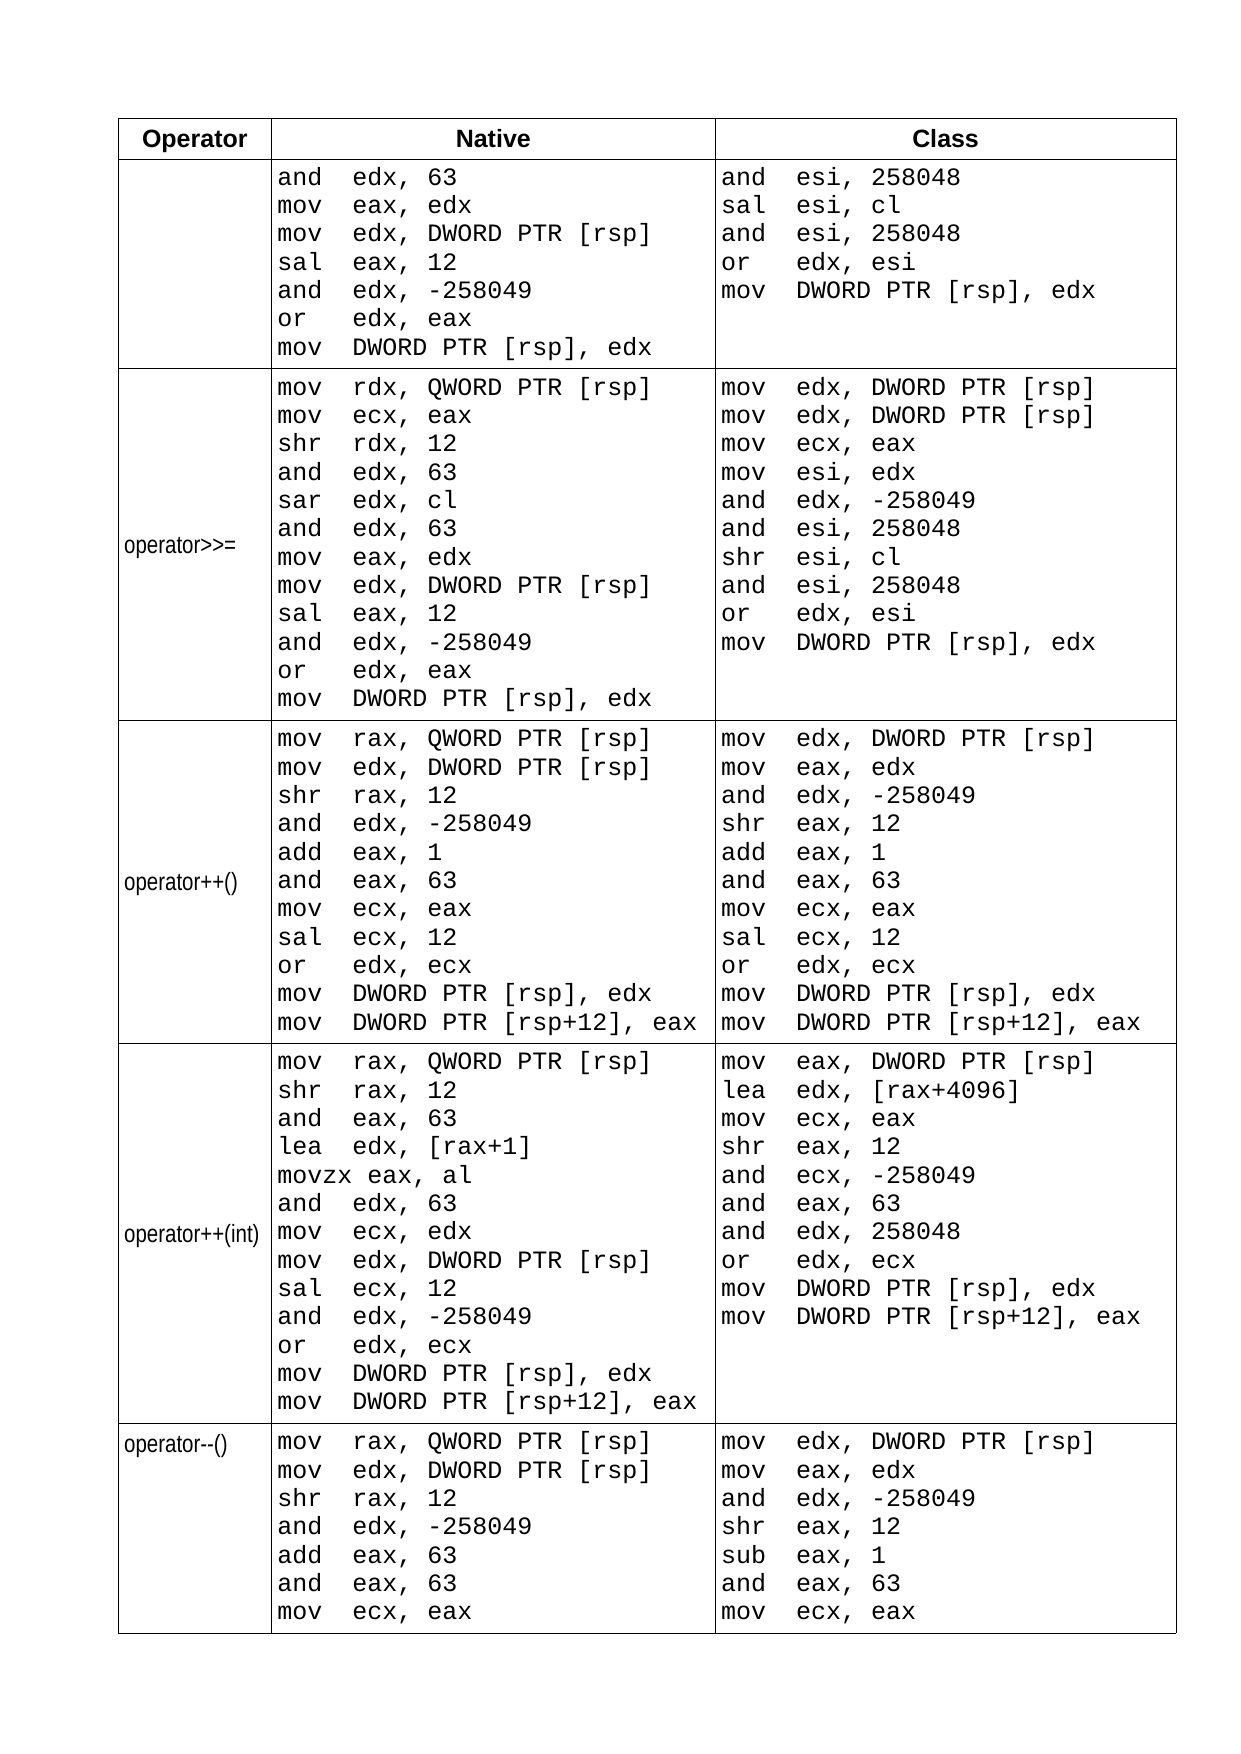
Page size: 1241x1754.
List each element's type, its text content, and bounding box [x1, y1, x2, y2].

table_header Class [716, 119, 1176, 158]
table_cell mov rax, QWORD PTR [rsp] mov edx, DWORD PTR [rsp] shr rax, 12 and edx, -258049 add eax, 1 and eax, 63 mov ecx, eax sal ecx, 12 or edx, ecx mov DWORD PTR [rsp], edx mov DWORD PTR [rsp+12], eax [272, 721, 715, 1043]
table_cell mov rax, QWORD PTR [rsp] mov edx, DWORD PTR [rsp] shr rax, 12 and edx, -258049 add eax, 63 and eax, 63 mov ecx, eax [272, 1424, 715, 1633]
table_cell operator++() [119, 721, 271, 1043]
table_cell mov rax, QWORD PTR [rsp] shr rax, 12 and eax, 63 lea edx, [rax+1] movzx eax, al and edx, 63 mov ecx, edx mov edx, DWORD PTR [rsp] sal ecx, 12 and edx, -258049 or edx, ecx mov DWORD PTR [rsp], edx mov DWORD PTR [rsp+12], eax [272, 1044, 715, 1423]
table_cell and esi, 258048 sal esi, cl and esi, 258048 or edx, esi mov DWORD PTR [rsp], edx [716, 160, 1176, 368]
table_cell operator>>= [119, 369, 271, 720]
table_cell operator++(int) [119, 1044, 271, 1423]
table_cell and edx, 63 mov eax, edx mov edx, DWORD PTR [rsp] sal eax, 12 and edx, -258049 or edx, eax mov DWORD PTR [rsp], edx [272, 160, 715, 368]
table_cell mov rdx, QWORD PTR [rsp] mov ecx, eax shr rdx, 12 and edx, 63 sar edx, cl and edx, 63 mov eax, edx mov edx, DWORD PTR [rsp] sal eax, 12 and edx, -258049 or edx, eax mov DWORD PTR [rsp], edx [272, 369, 715, 720]
table_cell [119, 160, 271, 368]
table_cell operator--() [119, 1424, 271, 1633]
table_cell mov edx, DWORD PTR [rsp] mov eax, edx and edx, -258049 shr eax, 12 sub eax, 1 and eax, 63 mov ecx, eax [716, 1424, 1176, 1633]
table_cell mov edx, DWORD PTR [rsp] mov eax, edx and edx, -258049 shr eax, 12 add eax, 1 and eax, 63 mov ecx, eax sal ecx, 12 or edx, ecx mov DWORD PTR [rsp], edx mov DWORD PTR [rsp+12], eax [716, 721, 1176, 1043]
table_cell mov eax, DWORD PTR [rsp] lea edx, [rax+4096] mov ecx, eax shr eax, 12 and ecx, -258049 and eax, 63 and edx, 258048 or edx, ecx mov DWORD PTR [rsp], edx mov DWORD PTR [rsp+12], eax [716, 1044, 1176, 1423]
table_header Native [272, 119, 715, 158]
table_cell mov edx, DWORD PTR [rsp] mov edx, DWORD PTR [rsp] mov ecx, eax mov esi, edx and edx, -258049 and esi, 258048 shr esi, cl and esi, 258048 or edx, esi mov DWORD PTR [rsp], edx [716, 369, 1176, 720]
table_header Operator [119, 119, 271, 158]
